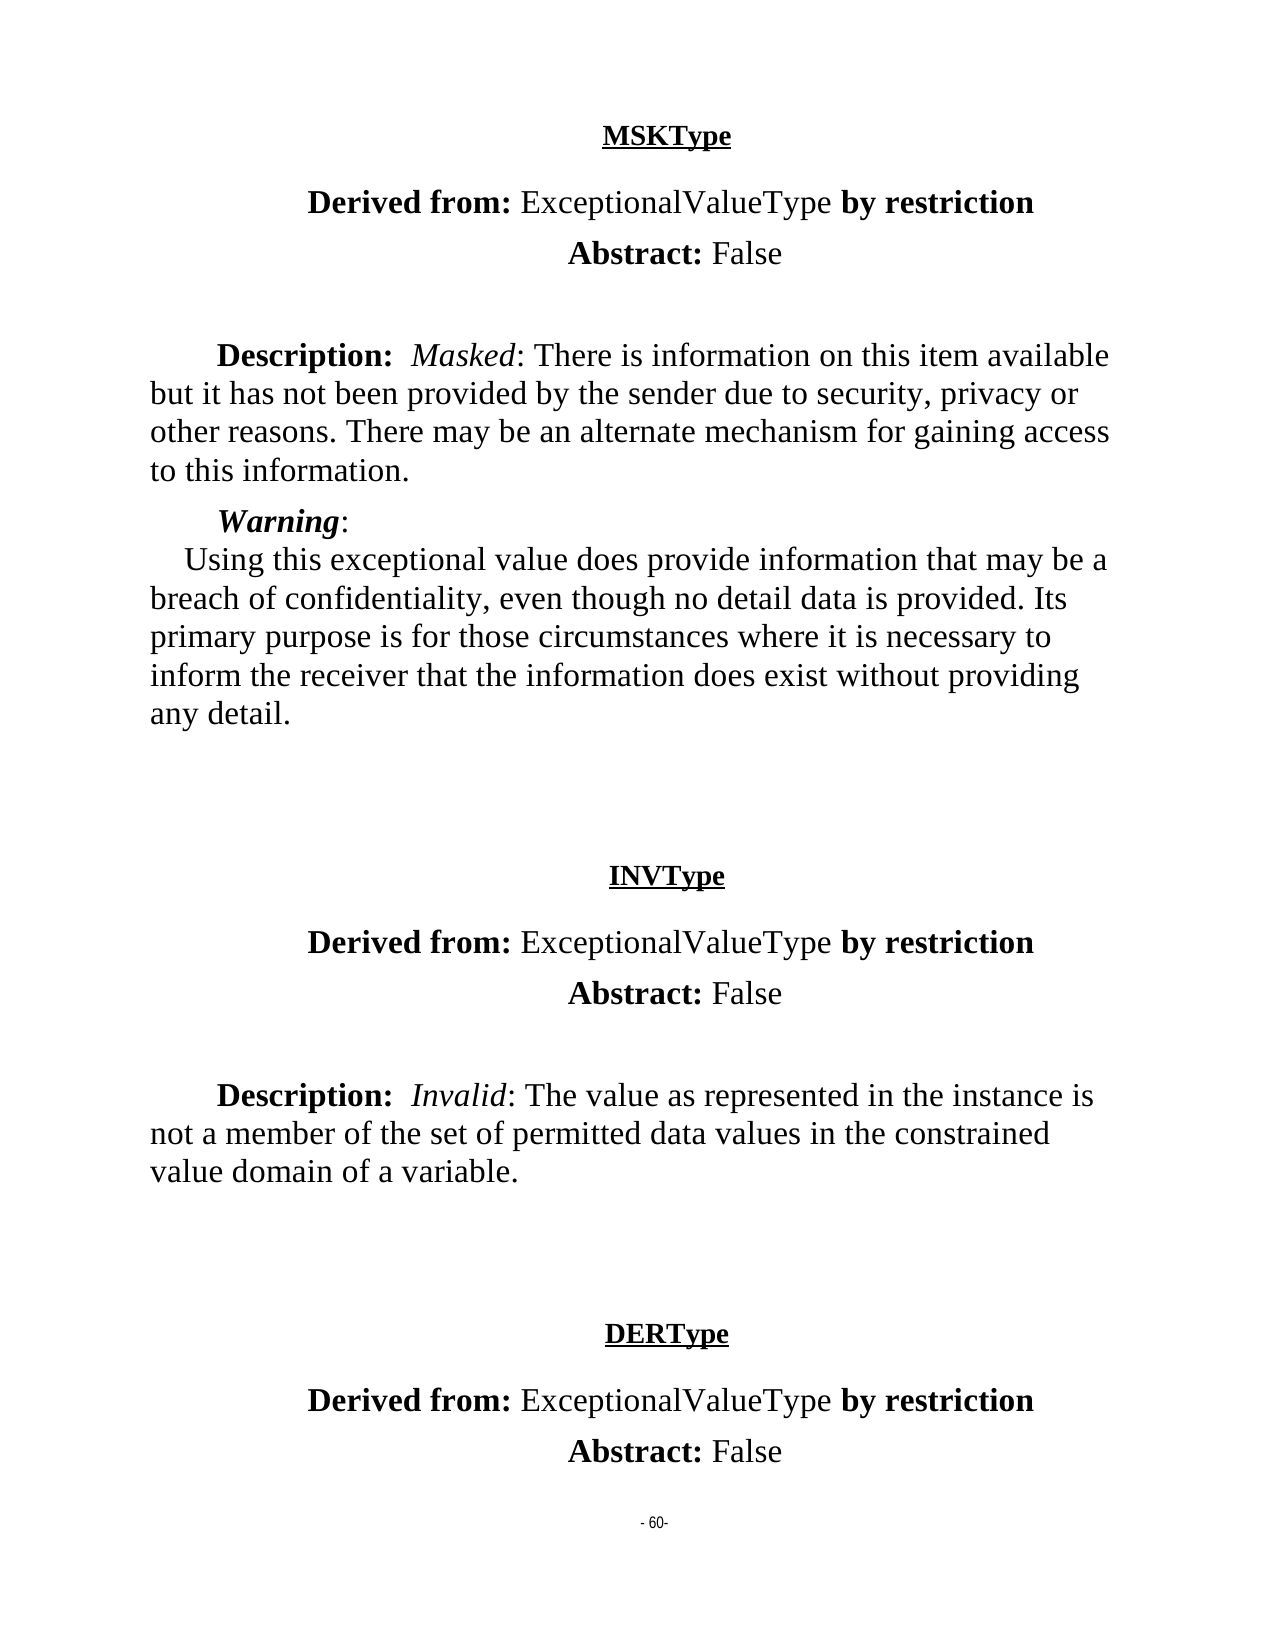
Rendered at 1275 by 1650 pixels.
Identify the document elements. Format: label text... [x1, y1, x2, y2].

text Abstract: False [150, 1431, 1125, 1469]
text Derived from: ExceptionalValueType by restriction [150, 922, 1125, 960]
text DERType [150, 1317, 1125, 1350]
text Derived from: ExceptionalValueType by restriction [150, 182, 1125, 220]
text Abstract: False [150, 973, 1125, 1011]
text Abstract: False [150, 233, 1125, 271]
text Description: Masked: There is information on this item available but it has not been provided by the sender due to security, privacy or other reasons. There may be an alternate mechanism for gaining access to this information. [150, 334, 1125, 488]
text MSKType [150, 118, 1125, 152]
text INVType [150, 858, 1125, 892]
text Warning: Using this exceptional value does provide information that may be a breach of confidentiality, even though no detail data is provided. Its primary purpose is for those circumstances where it is necessary to inform the receiver that the information does exist without providing any detail. [150, 501, 1125, 731]
text Description: Invalid: The value as represented in the instance is not a member of the set of permitted data values in the constrained value domain of a variable. [150, 1074, 1125, 1190]
text Derived from: ExceptionalValueType by restriction [150, 1380, 1125, 1419]
